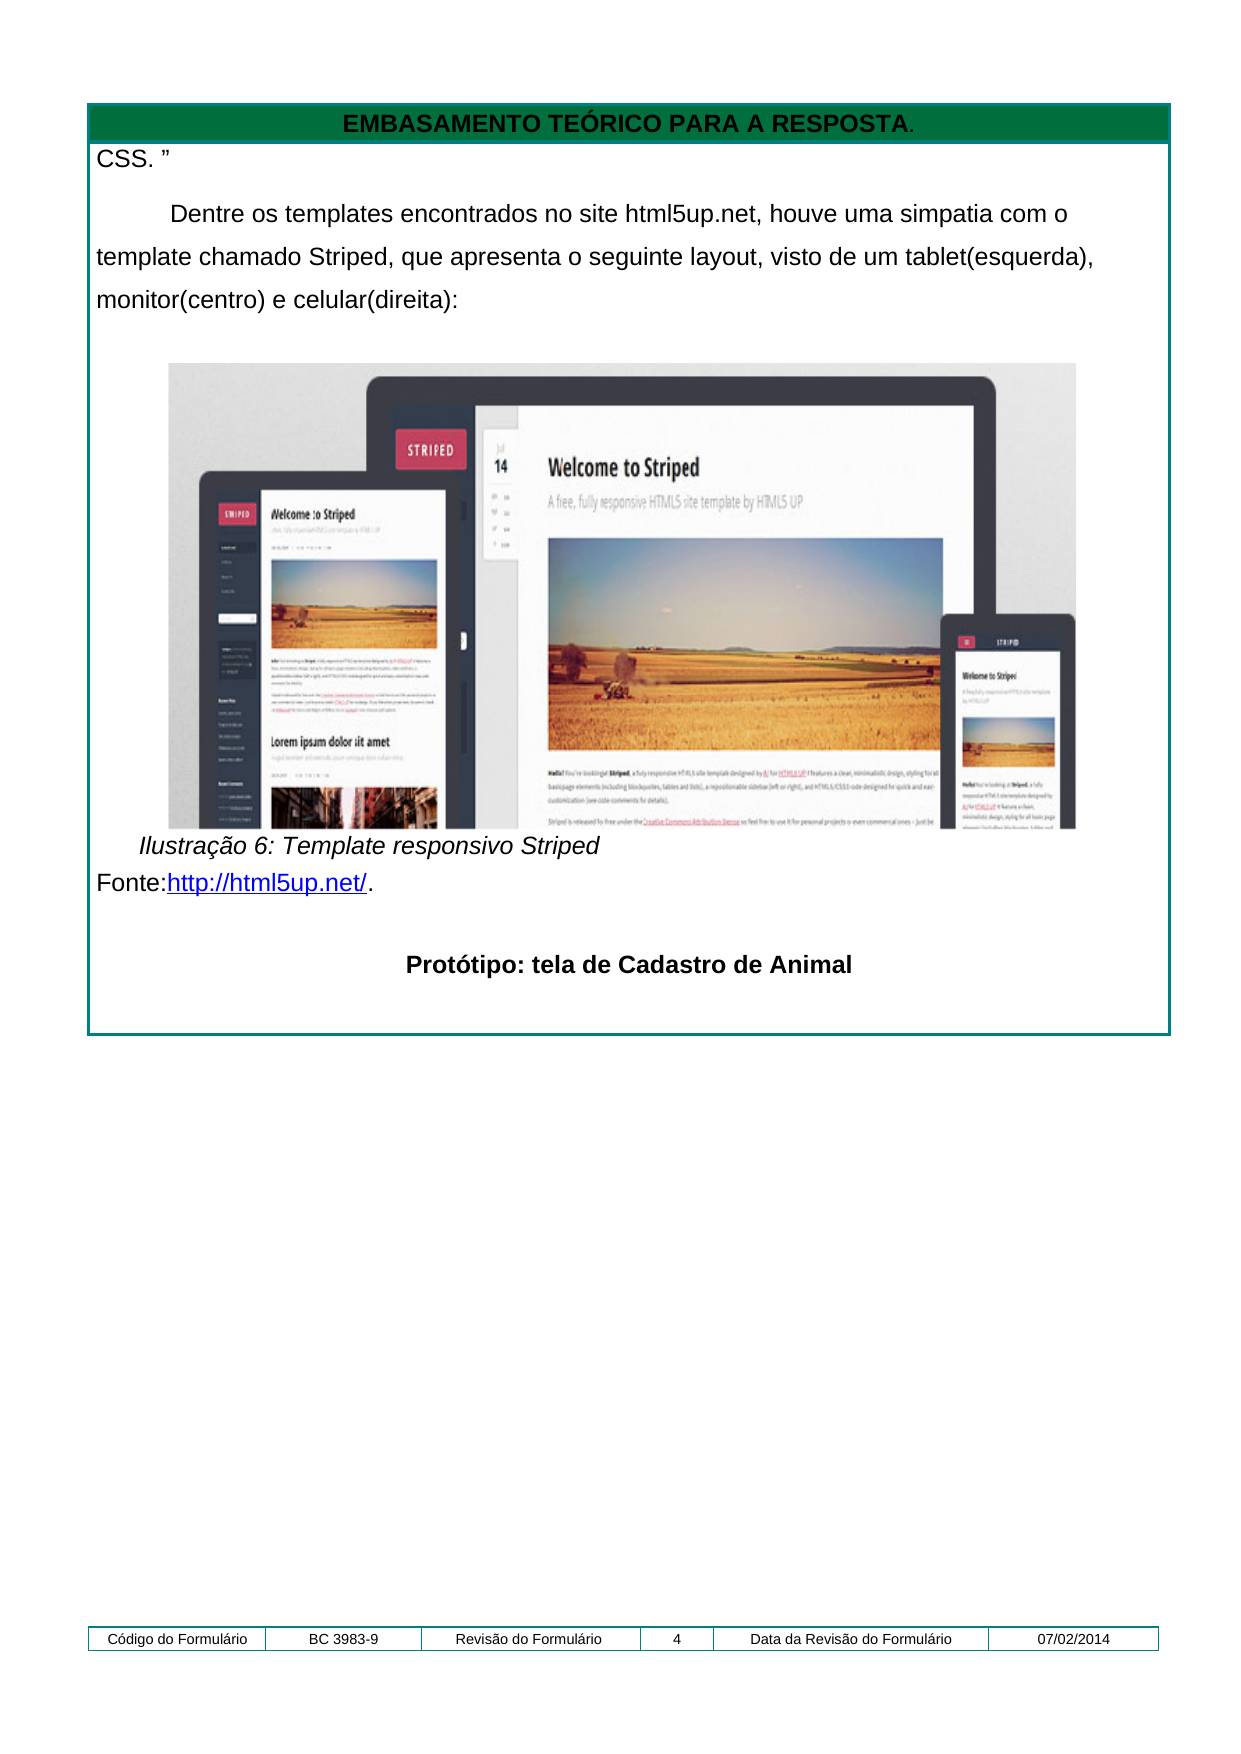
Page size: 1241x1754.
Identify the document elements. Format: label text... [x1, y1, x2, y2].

table_header EMBASAMENTO TEÓRICO PARA A RESPOSTA. [90, 106, 1168, 140]
table_cell Zoobotânico Padre Raulino Reitz O projeto será realizado em prol da Fundação Ecológica e Zoobotânica de Brusque-SC, também conhecida como Parque Ecológico, Zoobotânico Padre Raulino Reitz ou apenas como Zoobotânico, foi inaugurado no dia 19 de setembro de 1992. No início a fundação contava apenas com 39 recintos, em sua maior parte aves, e com uma área de 120Km² em meio a mata nativa. Em 2009 a fundação obteve uma autorização para poder manejar 64 espécies diferentes de animais. Atualmente expõe 150 animais de 64 espécies entre répteis, aves e mamíferos, nativos da região, assim como espécies exóticas. Anualmente a fundação atende em média 40.000 alunos da região, gerando educação informal, visando a consciência ambiental. Fonte:http://goo.gl/rrPfh4 , Acesso em: 27/03/2014 Mesmo com essa magnitude, a fundação não possui nenhum tipo de software(programa de computador) para auxiliar em seu plano de manejo, e essa foi a motivação para o desenvolvimento do projeto. Elicitação O primeiro passo que deve ser dado em um projeto de software é a elicitação, pois, como diz Aramos,2009 “Cabe à elicitação a tarefa de identificar os fatos que compõem os requisitos do Sistema, de forma a prover o mais correto e mais completo entendimento do que é demandado daquele software”.Ou seja,é o pontapé inicial.A partir da fase de elicitação é que será definido o que terá que ser desenvolvido para suprir as necessidades do cliente, sem ela é muito difícil produzir um software que atenda as necessidades do cliente.Existem várias técnicas de fazer a elicitação de um projeto, tais como: Entrevista, leitura de documentos, questionários, análise de protocolos, entre outras. A técnica escolhida para extrair dados do cliente, ou seja, do parque Zoobotânico foi a pesquisa de campo, na informática isso é chamado de “análise in loco”. Nessa técnica o analista vai até o local onde será implantado o software a fim de entender como funciona o negócio, identificando os problemas existentes. A análise in loco é uma das técnicas mais completas para a se fazer a elicitação não só por misturar muitas outras técnicas, como entrevistas e leituras de documentos, mas principalmente por permitir ao analista ver de perto a situação do cliente e assim identificar pequenos problemas que passariam despercebidos pelo cliente. Em todas as visitas ao Zoobotânico foi coletado cada vez mais dados por meio de conversas com os funcionários do local e por leitura dos documentos que se encontram em anexo, os quais demonstram como os animais são acompanhados e seus dados são armazenados de forma arcaica. UML Para auxiliar na análise de requisitos foram utilizados dois diagramas da UML, o diagrama de caso de uso e o diagrama de classe.UML significa Unified Modeling Language ou linguagem de modelagem unificada.Ou seja, tem como objetivo estabelecer uma linguagem padrão(unificada) de modelagem de dados para que qualquer desenvolvedor, seja ele de qualquer linguagem, consiga visualizar e interpretar qualquer diagrama UML e assim entender o projeto. A modelagem de dados feita pelos diagramas UML é essencial para se fazer uma elicitação de qualidade e garantir o entendimento de todos os participantes do projeto, como afirma Rosa, 2014: Modelagem de software é a atividade de construir modelos que expliquem as características ou o comportamento de um software ou de um sistema de software. Na construção do software os modelos podem ser usados na identificação das características e funcionalidades que o software deverá prover (análise de requisitos), e no planejamento de sua construção. Frequentemente a modelagem de software usa algum tipo de notação gráfica e são apoiados pelo uso de ferramentas. Os diagramas UML são recursos muito utilizados em processos de desenvolvimento de software tradicionais, como o RUP(Rational Unified Process).O primeiro utilizado no projeto do Zoobotânico foi o diagrama de caso de uso. Esse diagrama descreve as funcionalidades de um programa narrando o que cada ator (usuário do sistema) poderá fazer no programa.Os atores são representados por bonecos e os casos de uso por elipses.Assim como explica Sampaio,2007: “Um diagrama de Caso de Uso descreve um cenário que mostra as funcionalidades do sistema do ponto de vista do usuário.” A seguir está o diagrama de casos de uso que resume basicamente o funcionamento do software. Existirão três tipos de usuários com diferentes permissões: o Administrador, o veterinário e o Técnico. Conforme ilustrado abaixo, o administrador está no topo da hierarquia, portanto assume todas as funções dos demais usuários além de poder executar as funções restritas a ele, que no caso são voltadas ao gerenciamento dos demais usuários, recintos e exclusão de informações.O administrador será o único que poderá cadastrar e editar recintos, cadastrar e editar outros usuários como também tem a permissão de excluir um animal e uma espécie.Já o Veterinário pode fazer tudo o que um técnico(funcionário comum) pode fazer, distinguindo -se apenas pelo fato de que ele pode editar o histórico clínico de um animal.Resta ao técnico efetuar o cadastro e edição de espécies e animais, buscar(listar) animais, espécies, recintos e histórico veterinário. Em anexo se encontra um documento contendo a descrição completa dos casos de uso do sistema, como também, a descrição dos requisitos do software (pontos essenciais para garantir que o software funcione corretamente). Fonte: Elaborado pelos autores. O segundo diagrama utilizado foi o diagrama de classes.Esse diagrama tem como principal objetivo fazer a especificação de um sistema orientado a objetos, sendo assim um dos mais utilizados na UML.Ele descreve da forma mais aproximada a estrutura do código de um programa, mostrando o conjunto de classes com seus atributos e métodos e o relacionamento entre as classes. Para entendê-lo melhor, deve-se ter uma noção de programação orientada a objetos(POO), que consiste em tentar assimilar os objetos do mundo real com o mundo digital.Na POO utiliza-se classes, que definem os atributos e métodos dos objetos.Por exemplo, existe uma classe Cachorro que possuí atributos como cor do pelo e cor dos olhos, como também métodos(ações) de latir e andar.Então cria-se um objeto com o nome de Rex e diz-se que Rex é do tipo Cachorro, a partir desse momento Rex(objeto) passa a ser uma instância da classe(Cachorro).(Macoratti, 2004). Além disso, outras características da POO são a reutilização de código e a questão da organização dividindo o código em classes. Para auxiliar na programação orientada a objetos criou-se o seguinte diagrama de classes: Fonte: Elaborado pelos autores. Cada item esta representado por números em vermelho na imagem. Item 1- Animal: Nome da classe. Item 2- São os atributos que a classe 'Animal' ira possuir; '-' significa que é privada e não pode ser visualizado dentro da classe animal, seguido do nome do atributo e então o tipo de dado que ele receberá, podendo ser 'string' que são textos, 'char' apenas um caractere, 'DATE' uma data, 'INT' números inteiros e 'BLOB' qualquer tipo de dado. Item 3- São as funções da classe; '+' significa que a função é publica e pode ser chamada em qualquer outra parte do projeto, após isso vem o nome da função. 'Void' significa que a função não retorna valor binário, apenas executa a ação. Item 4- Relacionamento entre duas classes, no caso 'Animal' e 'Espécie'. O número um e a letra 'n' determinam que a classe 'Animal' esta ligada a uma única 'Espécie', já a classe 'Espécie' esta ligadas a tantos Animais quão necessário. Item 5- Relacionamento entre as classes 'Animal' e 'Recinto'. Um recinto pode conter vários animais, mas um animal só pode estar em um recinto. Item 6- Faz uma conexão entre as classes 'Animal' e 'infoVeterinario' com 'Observação' e 'Usuário'. Tal ligação faz com que um animal tenha ligação com apenar um 'infoVeterinario' mas com tantas observações quão o necessário, e também que cada uma dessas observações tenha apenas um usuário responsável por ela. Logo após a fase de elicitação, pode-se verificar a viabilidade do projeto e o desenvolvimento começa a ser planejado. A análise in loco Foi realizada uma análise in loco no parque Zoobotânico a fim de identificar a real necessidade do mesmo. Dessa forma foi descoberto que a sua carência estava no plano de manejo dos animais, segundo o próprio gerente da fundação, Rodrigo De Souza. O plano de manejo é um documento que toda UC (Unidade de Conservação) deve ter, em no máximo 5 anos após a sua fundação, e deve ser elaborado os objetivos gerais pelas quais ela foi criada. Deve ser elaborado por meio de estudos de várias áreas como do meio físico, biológico e social. Ele estabelece as normas e restrições de ações e uso dos recursos naturais da UC. Muitas vezes determina o zoneamento, caracterizando cada uma de suas áreas e sua finalidade. Nesse caso, o plano de manejo será focado na área biológica, ou seja, como o animal deve ser manuseado. Outro objetivo da análise in loco foi levantar os requisitos para a construção do software. Conversando com os stakeholders do projeto foi observado que, no programa será possível cadastrar um animal e guardar informações importantes para o seu controle, como nome popular, nome científico, espécie, família, origem do animal, número de identificação, necessidades especiais, recinto(jaula) em que o animal se encontra. Assim como um histórico onde será registrado o comportamento do animal, útil para o seu manejo, como por exemplo se o animal não se alimentou será registrado, para que o veterinário possa ter o controle do animal. Também poderá ser cadastrado o funcionário que utilizará o programa sendo que suas permissões dependerão da sua função, e ainda os recintos do Zoobotânico, onde dever ser cadastrados os animais que estão nele, dados da planta e a norma IN169. As ferramentas Quando chega a parte do desenvolvimento precisa-se decidir quais das diversas tecnologias disponíveis atualmente que serão usadas, muitas delas utilizam padrões estabelecidos pela W3C. O W3C(World Wide Web, do inglês Rede Mundial de Computadores) é uma organização mundial que conta com uma equipe em tempo integral e o publico, desenvolvedores, para desenvolverem padrões para a internet. O líder da organização é Tim Berners-Lee (inventor da internet) e Jeffrey Jaffe. Segundo o próprio W3C: O W3C desenvolve especificações técnicas e orientações através de um processo projetado para maximizar a consenso sobre as recomendações, garantindo qualidades técnicas e editoriais, além de transparentemente alcançar apoio da comunidade de desenvolvedores, do consórcio e do público em geral. Na construção do Software é preciso se comunicar com o computador dando utilidade a todos esses dados, para isso é necessário utilizar uma linguagem de programação, que nada mais é um conjunto de código que o computador interpreta e executa uma determinada ação, ou seja,é a forma de interagir com o computador, e assim como na vida real, exitem vários idiomas, cada um com suas próprias características, entretanto todos possuem o mesmo objetivo, a comunicação. Dentre as linguagens de programação que serão utilizadas estão: HTML PHP Javascript CSS HTML5 Como comentado no site do W3C: HTML5(Hypertext Markup Language 5, do inglês linguagem de marcação de hipertexto 5) é a quinta versão da linguagem HTML. O grupo W3C define 3 pilares para a internet, um deles é uma linguagem de hipertexto para facilitar a navegação entre fonte de informação, atualmente o HTML5 é essa linguagem. Ainda no site do W3C é explicado que os hipertextos são um conjunto de arquivos interligados entre si formando uma grande rede de informação. Diferente de um texto normal, como de um livro, em que os assuntos ficam interligados seguidamente, no hipertexto os assuntos são conectados de forma imprecisa, dessa forma a troca de dados fica mais dinâmica. PHP e APACHE PHP(Hypertext Preprocessor do inglês, hipertexto preprocessado) criado por Rasmus Lerdorf em 1995, é uma linguagem script executada por um servidor. Diferente do JavaScript o PHP é utilizado geralmente para programação ao lado do servidor. Além disso o PHP pode ser trabalhado tanto em programação orientada a objeto, como em programação estrutural ou até mesmo em uma mistura dos dois. E não está limitado apenas a gerar apenas HTML, com o PHP também é possível gerar imagens e PDF(O Grupo PHP, 2007). Sua principal vantagem está na enorme lista de banco de dados com o qual o PHP tem suporte, como por exemplo o MySQL, que será o banco de dados utilizado no projeto, mas isso será explicado posteriormente. O servidor utilizado será o APACHE, que é de longe o servidor mais utilizado no mundo, diversas pesquisas já compravam isso, como a feita em 2009 pela Netcraft, segundo ela mais de 65% de todos os sites rodavam no servidor APACHE. O APACHE após receber um código em PHP executa um interpretador de PHP que processará todas as informações, como acesso ao banco de dados ou a outros arquivos e então retornar o código em HTML correspondente para apresentar a página descrita em PHP para o APACHE que então ira enviar para o navegador o código HTML pronto para então o navegador poder executá-lo em gerar a página(Edi Carlos, 2011). Para utilizar o APACHE será instalado o XAMPP, rodando em sistema Windows, ou LAMP rodando em sistema Linux, com os principais servidores de código aberto do mercado, como o APACHE para PHP e MySQL para banco de dados. Sua interfase é muito simples, porém pratica e rápida e sem necessidade de se instalar, apenas deve ser descompactado e está pronto para ser usado. JavaScript JavaScrip é uma linguagem dinâmica e orientada a objeto criado por Brendan Eich em 1995 como uma linguagem script client-side(do inglês, script ao lado do cliente). As linguagens script tem como finalidade de ser executada no interior de programas ou outra linguagem. No caso do JavaScript é o navegador responsável por executá-lo realizando interações com o usuário, podendo trocar a cor de certos campos, ou até mesmo realizar certa função do software, após certa ação do usuário(Miguel Angel Alvarez, 2004). Pode ser escrito junto ao HTML diferenciando por meio das tags “<script>” para iniciar o código em JavaScript e “<\script>” para finalizá-lo. CSS A parte visual do software será desenvolvida em CSS(Cascading Style Sheets, em do inglês Folha de estilo em cascata) uma linguagem que facilita o desenvolvedor gráfico da aplicação por permitir ser escrita tanto em um arquivo a parte dos demais e ser apenas referenciado neles, como pode ser escrito no início de cada arquivo e cada um com um CSS diferente, ainda pode ser feito sempre que criar um elemento na página, ou então utilizando todas as 3 formas. Segundo Pedro Rogério(2007) para futuras manutenções e projetos em camadas é aconselhável que o CSS seja utilizado apenas em arquivos externos. Utilizando CSS é possível trocar atributos como a cor de um determinado elemento, ou grupo de elemento, assim como trocar o tamanho, forma, estilo da letra, etc. Também é possível alterar os atributos sobre certa circunstância como o mouse parado em cima do elemento ou segurando o botão esquerdo do mouse em cima do elemento. Padronização Para trabalhar com todas essas tecnologias existem certos padrões de projeto feitos para auxiliar os programadores e o escolhido para esse projeto foi o MVC.O padrão de programação MVC(Modelo Visão e Controle) divide a programação do software em 3 partes, o modelo, a visão e o controle(José Carlos Macoratti). A visão é a parte que interage com o usuário, recebe informações do usuário e fornece-as para o controlador, que executa a parte lógica do projeto a partir das informações vindas da visão e do modelo, sempre seguindo o plano de negócio da empresa. O modelo é a ponte entre o controle e aplicações externas, como o banco de dados(José Carlos Macoratti). Por exemplo. O usuário tenta efetuar o login. Após preencher um campo com o e-mail e outro com a senha ele clica em um botão escrito 'Entrar', toda essa parte está na visão tanto os campos como o design da tela. Após clicar no botão 'Entrar', o e-mail como senha e até mesmo o clicar do botão são enviados para o controlador que ira utilizar esses dados para executar uma determinada função e requisitar ao modelo uma determinada ação que ira retornar outros dados para o controle, este ira definir se o login é valido ou não e informar para a visão se o usuário pode ou não ter acesso ao projeto, caso tenha transferi-lo para outra parte da aplicação ou informá-lo que o e-mail ou senha estão inválidos. Ela é aconselhável por facilitar a manutenção, o teste, a atualização do sistema e o desenvolvimento paralelo de qualquer umas das 3 partes. Porém, se os programadores tivessem que construir tudo do zero o trabalho não renderia tanto quanto renderia com a reutilização de algo já feito, é por isso que um dos principais focos da programação orientada a objeto é o reúso de códigos. Portanto, são utilizadas diversas Frameworks para poupar a reprogramação de coisas simples e que se repetem com facilidade entre os projetos. As frameworks são códigos já feitos para solucionar um grupo de requisitos de diversos softwares diferentes. Mas não só resolver, as frameworks também padronizam o projeto, dizendo qual a forma apropriada para aquela situação(Celso Gomes Barreto Junior, 2006, p. 33). Programação Como a linguagem de programação escolhida foi o PHP e foi decidido trabalhar com MVC, um framework que se encaixa perfeitamente no projeto é o Codeigniter pois ele é feito especialmente para desenvolvimento em PHP e oferece uma ótima contribuição para se trabalhar no padrão MVC. O Codeigniter tem como objetivo possibilitar que o programador produza mais rapidamente e possa focar na parte criativa do projeto, uma vez que seja necessário um número menor de linhas para realizar certas tarefas pelo motivo de que o framework já pré codifique determinadas funções comuns entre vários softwares.Esse framework agrupa um conjunto de bibliotecas para tarefas comuns necessárias e padroniza uma estrutura lógica para acesso a estas bibliotecas. Segundo Teixeira, 2013, o Codeigniter é “Considerado um toolkit, ou seja, uma caixa de ferramentas cujo objetivo é nos permitir desenvolver aplicações muito mais rápido do que poderíamos fazer sem a utilização de um framework.” Para facilitar e agilizar a programação, foi decidido utilizar uma IDE(Ambiente de desenvolvimento integrado).Como explica Santos(2014, Pg.04) “O IDE é um programa de computador, geralmente utilizado para aumentar a produtividade dos desenvolvedores de software, bem como a qualidade desses produtos. Podem auxiliar, através de ferramentas e características, na redução de erros e na aplicação de técnicas...” O IDE escolhido foi o NetBeans devido à familiaridade dos programadores com o software.O NetBeans é um IDE gratuito e de código aberto.Segundo o site do NetBeans: O NetBeans IDE é um ambiente de desenvolvimento - uma ferramenta para programadores, que permite escrever, compilar, depurar e instalar programas. O IDE é completamente escrito em Java, mas pode suportar qualquer linguagem de programação. Existe também um grande número de módulos para extender as funcionalidades do IDE NetBeans. O NetBeans IDE é um produto livre, sem restrições à sua forma de utilização. O principal motivo para utilizar o Netbeans para o projeto está na constante atualização de seu sistema e pela padronização oferecida, como comentado no site do mesmo: Netbeans, 2014: “Com seu Editor Java em constante aprimoramento, muitas funcionalidades avançadas e uma extensa linha de ferramentas, modelos e exemplos, o NetBeans IDE define o padrão de desenvolvimento com suas tecnologias inovadoras.” Ainda pelo site do NetBeans é possível ter uma noção melhor da real utilização prática desse IDE e da possibilidade de adaptá-lo: Um IDE é muito mais que um editor de texto. O Editor do NetBeans recua linhas, associa palavras e colchetes e realça códigos-fonte sintática e semanticamente. Ele também fornece modelos de código, dicas de codificação e ferramentas de refatoração. O editor suporta várias linguagens, incluindo Java, C/C++, XML, HTML, PHP, Groovy, Javadoc, JavaScript e JSP. Como o editor é extensível, você pode adicionar suporte para muitas outras linguagens. Além de tudo já citado acima, o NetBeans ainda ajuda na organização do código fonte, de forma que para futuras alterações no código figuem mais simples e rápidas. Versionamento O versionamento de software traz uma serie de vantagens como ter um histórico de alterações no projeto assim permitindo um melhor desenvolvimento em equipe e ter acesso a uma versão estável do projeto caso ocorra algum problema grave. O trabalho em equipe fica mais produtivo pelos fatos de permitir que varias pessoas trabalhem ao mesmo tempo no mesmo projeto sem haver conflito de informações,e caso possa haver algum conflito basta criar outra ramificação no projeto. Diversas ferramentas podem ser utilizadas pra o versionamento entre elas esta o GITHUB que facilita a utilização do Git, segundo Caio Ribeiro Pereira “Git é um sistema de controle de versionamento de código-fonte distribuído, que inicialmente foi desenvolvido por Linus Torvalds para gerir todo o código-fonte do seu famoso Kernel Linux”. Caio Ribeiro Pereira(2011) ainda afirma que o GitHub é a rede mais utilizada para versionamento, mesmo entre novatos e empresas forticinas atualmente como facebook, além do github e git serem totalmente integrados. No Git as ramificações são chamadas de brenchs e cada modificação no código é chamado de commit, esse que permite escrever uma mensagem para ter total controle sobre oque esta acontecendo no projeto. Outra grande vantagem do Git é a compatibilidade com os sistemas Windowns e Linux, já essa vantagem segue no GitHub, que além de ser totalmente integrado com o Git, também é integrado nativamente, ou seja, por padrão com o Netbeans. Funcionamento As principais telas do software serão as telas cadastro de animal, espécie, funcionário e recinto. A partir dessas telas será possível criar as outras apenas modificando um ou outro campo. Já as telas que são mais importantes para o funcionamento estão as já citadas e a tela de login, essas telas serão as mais utilizadas. A tela de login será simples, ela aparecera assim que o software for executado e deixara acessar o restante do software quem possuir um login e senha já cadastrado no banco de dados. Caso o funcionário seja um técnico ele não terá acesso a certas funcionalidades, como por exemplo escrever uma ficha veterinária, dessa forma as telas que ele não possuir acesso serão bloqueadas e não abrirão. Nas telas de cadastro o usuário ira preencher os campos questionados, alguns desses campos não serão obrigatórios. Por exemplo a tela de cadastro de animal, alguns dos campos obrigatórios serão a marcação do animal no IBAMA, o número dele dentro só Zoobotânico e a espécie dele. Já os campos não obrigatórios serão o sexo(muitas vezes não é possível saber o sexo do animal sem um teste em laboratório), imagem(muitos animais não terão uma foto arquivada) e o desfecho(muitos animais listados ainda estarão vivos no Zoobotânico). É claro que para todas as páginas os campos serão diferentes. Após ser preenchido todos os campos o funcionário ira requisitar o cadastro, do animal por exemplo, agora é a parte que entra a programação lógica para testar se os campos estão preenchidos corretamente ou se já exista algum animal com a mesma marcação e número dentro do Zoobotânico, caso esteja preenchido de forma incorreta ou se já existe algum animal com esses itens, o usuário será informada para alterar o respetivo campo e o cadastro não será efetuado até que tudo esteja corrigido. Um campo preenchido de forma incorreta, por exemplo uma data, que só aceite números escrita com algumas letras, como em 10/OUT/ 2014, o correto seria 10/10/2014, para que isso não ocorra foi estabelecido algumas características para esse campo, por exemplo o uso de dois caracteres para dia e mês e quatro caracteres para o ano e também a restrição para apenas ser possível escrever números, mas, ainda assim, o usuário poderá escrever números inválidos, como 10/13/2014, por esses casos será realizado um teste para verificar se o ano está no futuro, se o mês está entre 1 e 12 e se o dia está entre 1 e o máximo de dias do respectivo mês, e caso algum desse itens não esteja preenchido corretamente não será permitido efetuar o cadastro do animal. E assim é feito em cada um dos campos. Para campos que devem ser únicos no banco de dados e já existem nele o tratamento é diferente. Nesse caso o campo preenchido é enviado para o banco de dados que por sua vez ira tentar inserir, caso já exista conflito de dados o animal não será cadastrado e será enviada uma mensagem, o software em si só ira traduzir essa mensagem ao usuário de forma que ele compreenda o erro ocorrido e possa assim corrigi-lo. Outro fator para acessar a página de cadastro do animal é o cadastro de outros itens no banco de dados antes. Para poder cadastrar um animal é necessário já ter cadastrado uma espécie e um animal. O mesmo ocorre com a ficha veterinária, para cadastrá-la é necessário existir um animal já cadastrado. O motivo para que isso ocorra é simples, não existe animal sem espécie e um animal não pode estar no Zoobotânico sem estar em algum recinto, assim como não se pode existir uma ficha veterinária sem um animal. As telas de busca iram apresentar todos os dados cadastrado, por exemplo, do animal. Os usuários que podem editar farão isso dessa mesma tela, porém, nesse caso os campos além de visíveis serão editáveis. Caso ocorra alguma alteração o processo será parecido com o do cadastro, a diferença será apenas no envio para o banco, em vez de inserir os dados será alterado na tabela do animal com tal número, esse um item não alterável. Outra grande diferença é a forma como será tratado no banco de dados, ao alterar algum item, os dados antigos serão salvos em uma tabela chamada 'animal_log' que funcionara como um backup dos dados, nela além dos dados será salvo quem fez a alteração, o dia e o tipo de alteração. Cada tabela no banco de dados possui uma log para si. No caso de deletar a tabela, tal permissão só possui o administrador, os dados na tabela principal serão apagados, com exceção do recinto que ficara desativado, mas as tabelas de log continuarão a existir para consultas futuras, essa função também será apresentada na tela de busca. Banco de Dados Como o software funciona basicamente como um repositório de dados sobre os animais, a informação será armazenada em um banco de dados.Segundo Cardoso, 2009: “Banco de dados é um sistema de armazenamento de dados, ou seja, um conjunto de registros que tem como objetivo organizar e guardar as informações.” O Banco de dados que será utilizado no projeto é o SGBD(sistema de gerenciamento de banco de dados)MySQL, que se intitula o banco de dados de código aberto mais popular do mundo. O My SQL foi criado na Suécia por suecos e um finlandês: David Axmark, Allan Larsson e Michael Montty Widenus, mais tarde foi comprado pela empresa de tecnologia e informática Oracle, sua atual proprietária.Ele utiliza a linguagem SQL(Structure Query Language – Linguagem de Consulta Estruturada).É o banco de dados mais utilizado do mundo, segundo o site do mesmo, utilizado até mesmo pela NASA(National Aeronautics and Space Administration- Administração Nacional da Aeronáutica e do Espaço),Google, Facebook, Banco Bradesco e muitos outros. Para auxiliar na utilização do My SQL será usado o programa My SQL Workbench, uma ferramenta gráfica que permite a visualização, criação e gerenciamento de bancos de dados em forma de tabelas, ou em apenas códigos escritos, caso o desenvolvedor preferir. O My SQL Workbench é o sucessor de DBDesigner 4 e é feito especialmente para trabalhar com o banco de dados My SQL, ambos foram desenvolvidos pela mesma empresa. Fonte: Elaborado pelos autores. CRUD CRUD é o termo para designar as quatro operações básicas de banco de dados, Create, Read, Update e Delete, do inglês respectivamente, criar, ler, editar e deletar(Souza, 2013). Na matemática não é possível calcular algo sem usar pelo menos umas das quatro operações básicas, nos bancos de dados não é diferente, sem o CRUD não é possível fazer nada. A matemática não existe sem suas quatro operações, os bancos de dados também não. Em anexo pode-se encontrar os códigos gerados pelo MySQL Workbench a partir das tabelas desenvolvidas em cima das pesquisas realizadas no Parque Zoobotânico de Brusque. Nesses códigos é possível ver a utilização de quase todas as operações do CRUD, que no MySQL são escritas, respectivamente, como 'INSERT', 'SELECT', 'UPTADE' e 'DELETE'. Prototipação das telas e leiaute Segundo o Dicionário inFormal, 2008, protótipo “É um produto que ainda não foi comercializado, mas está em fase de testes ou de planejamento.” Com um software não é diferente, no início da sua produção é necessário que haja uma prévia, uma amostra de como ele será, assim explica Camarini, 2013: “O processo de prototipação ajuda a entender o propósito do software que será desenvolvido, o negócio do cliente, propor melhorias, minimizar riscos e maximizar lucros. ” É muito comum que se faça a prototipação das telas de um sistema para mostrar ao cliente aproximadamente como o sistema funcionará, como quem diz: “olha, nessa tela vão ter estes campos”.Porém isso não significa que a tela permanecerá daquela maneira para sempre, as vezes o “layout” pode mudar. O layout ou no bom português, leiaute, estaria relacionado à forma com que os elementos da tela são organizados e estilizados.Entretanto, desenvolver um layout é algo que demanda muito tempo, por isso foi determinado utilizar um web template pronto, que se encontra disponível gratuitamente na internet.O template seria como uma roupa que poderia ser trocada quando se quisesse e que poderia ser vestida por qualquer um.(ABCMIX, 2014).Isto é, o web template contém layouts e temas que organizam o conteúdo de uma página e que, pode ser utilizado por diferentes páginas e organizando diferentes conteúdos, porém seguindo o mesmo padrão de estilo. Fazendo uma busca na internet, foi descoberto o site HTML5 UP!, que disponibiliza web templates gratuitos produzidos em HTML5 e totalmente responsivos.Quando se fala que um site é responsivo quer dizer que o leiaute dele se adapta em qualquer tamanho de tela, fazendo com que o usuário encontre facilidade em visualizar as mesmas páginas tanto em um monitor de computador de alta resolução, quanto em seu aparelho celular.Assim explica Lemos, 2012: “Os layouts de sites que usam uma estrutura responsiva (responsive) são adaptados para qualquer tipo de tela ou aparelho móvel (tablets e celulares), usando apenas códigos HTML e CSS. ” Dentre os templates encontrados no site html5up.net, houve uma simpatia com o template chamado Striped, que apresenta o seguinte layout, visto de um tablet(esquerda), monitor(centro) e celular(direita): Fonte:http://html5up.net/. Protótipo: tela de Cadastro de Animal Fonte: elaborado pelos autores. A tela acima mostra a tela de cadastro de um animal. A direita existe um menu fixo,ou seja, que aparecera igual em todas as telas. Utilizando esse menu é possível acessar todas as telas de cadastro com exceção da tela de cadastro de usuário. Ainda no menu é possível procurar por algum item especifico no banco de dados, que automaticamente mostrara os últimos cadastros no final do menu fixo, a busca e os últimos registro estão separados por uma mensagem a escolha do usuário, no exemplo acima é um lembrete para cadastrar os novos animais no Zoobotânico. No centro da tela de cadastro é apresentado os dados que o usuário precisa enformar para que o animal seja cadastrado corretamente, entre eles estão a marcação(número do animal cadastrado no IBAMA) e o numero de registro(número do animal dentro do Zoobotânico). Outros dado importante é o recinto, nele é determinado o local exato do animal dentro do Zoobotânico. Ao clicar no botão “Cadastrar” os dados serão testados, se autenticados serão enviados para o banco e, caso não haja conflito com alguma outro item já cadastrado, os dados serão salvos. Porém, se por algum motivo os dados não forem autenticados ou ocorra algum conflito de dados sera enviado uma mensagem ao cliente para que ele possa corrigir o erro na escrita. Protótipo: Listagem de Animais para edição e exclusão Fonte: elaborado pelos autores. Nesse caso o usuário possui duas opções. A primeira é clicar na lixeira para excluir os dados do animal registrado, nesse caso sera perguntado se ele deseja mesmo excluir os dados daquele animal. O segundo caso é clicar no ícone de edição representado por uma folha com um lápis, nesse caso será apresentado para o usuário a tela de edição de animal. Protótipo: Tela de Alteração de Animal Fonte: elaborado pelos autores. A tela de edição é muito parecida com a tela de cadastro, com a exceção de que nela os campos já vem preenchidos pelo banco de dados. Caso o usuário clique em “Alterar” o processo será muito parecido com o de cadastrar, só sera diferente na parte do banco de dados, ao invés de cadastrar os dados ira trocar os dados de um animal já registrado antes. [90, 144, 1168, 1033]
picture [138, 363, 1077, 831]
